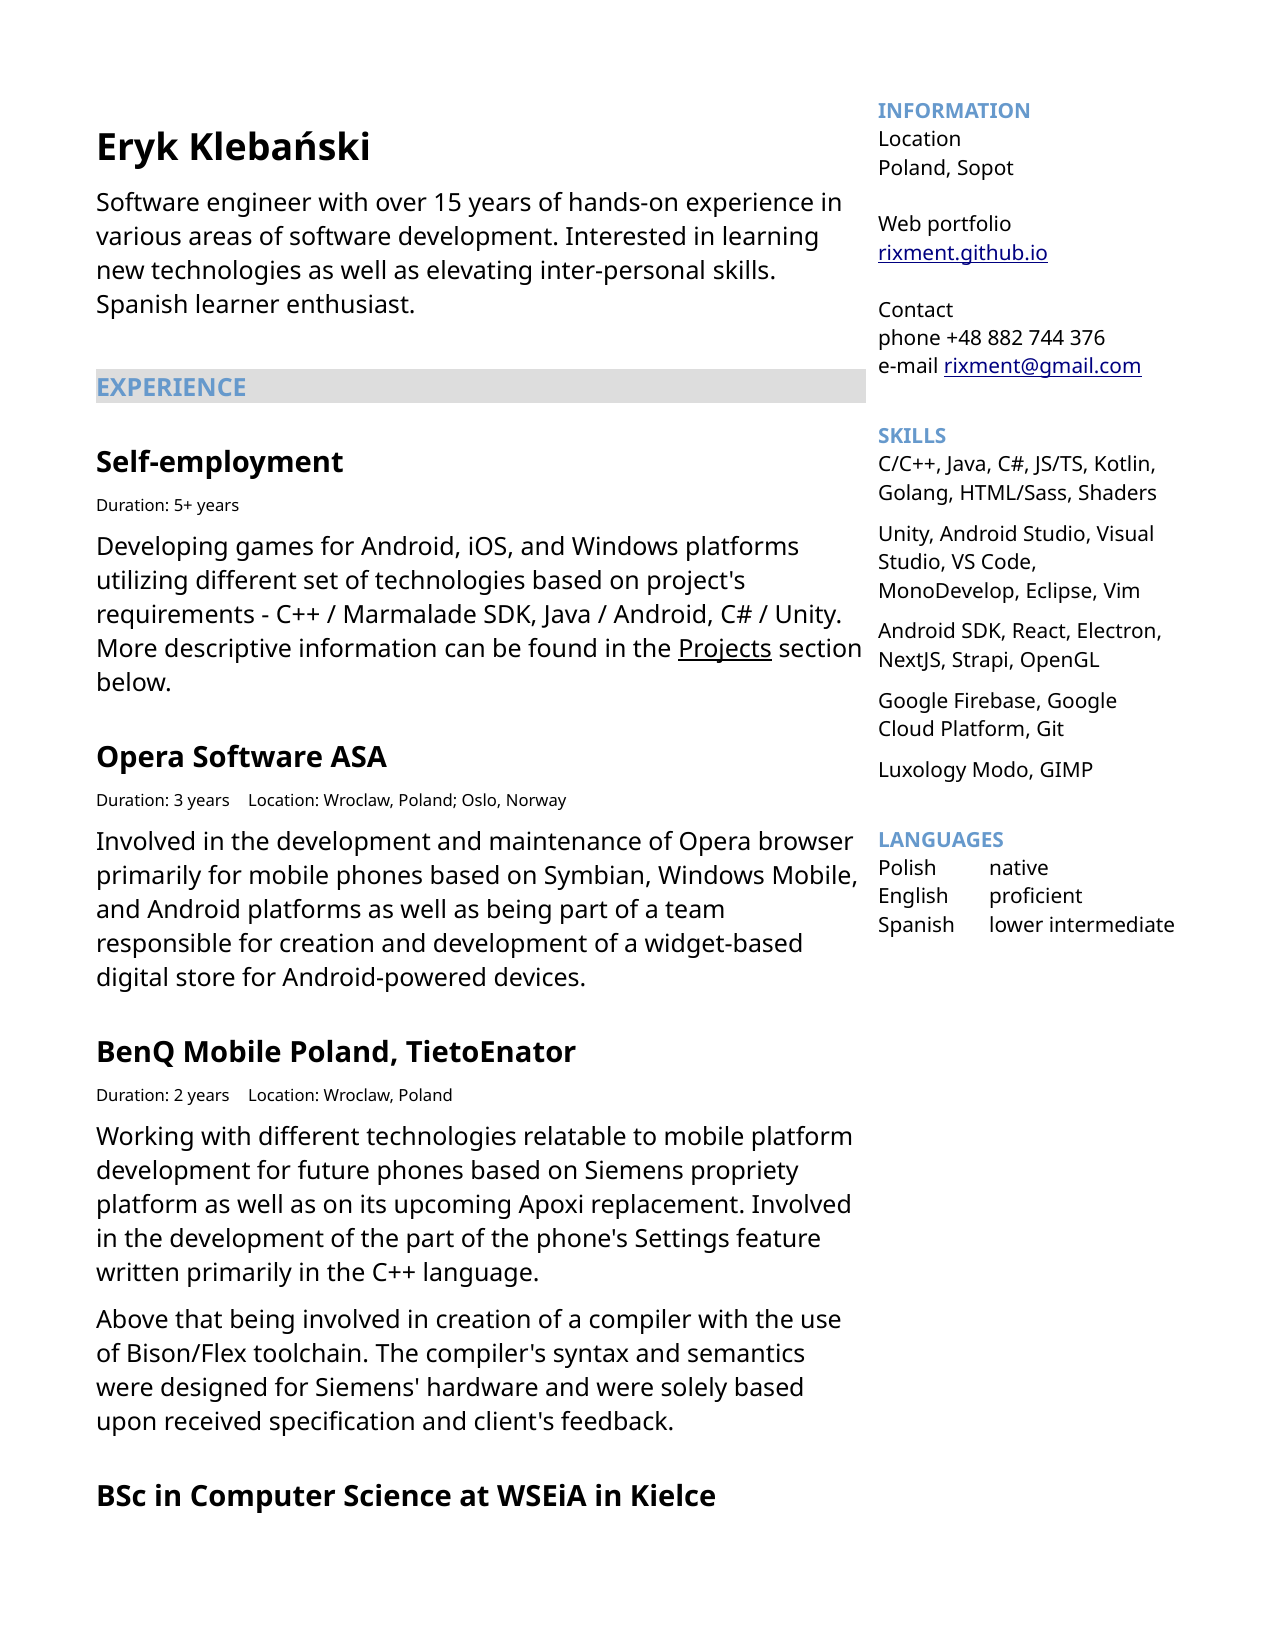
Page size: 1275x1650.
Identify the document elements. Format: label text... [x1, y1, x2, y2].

table_header Eryk Klebański Software engineer with over 15 years of hands-on experience in various areas of software development. Interested in learning new technologies as well as elevating inter-personal skills. Spanish learner enthusiast. [90, 90, 872, 339]
table_cell EXPERIENCE Self-employment Duration: 5+ years Developing games for Android, iOS, and Windows platforms utilizing different set of technologies based on project's requirements - C++ / Marmalade SDK, Java / Android, C# / Unity. More descriptive information can be found in the Projects section below. Opera Software ASA Duration: 3 years Location: Wroclaw, Poland; Oslo, Norway Involved in the development and maintenance of Opera browser primarily for mobile phones based on Symbian, Windows Mobile, and Android platforms as well as being part of a team responsible for creation and development of a widget-based digital store for Android-powered devices. BenQ Mobile Poland, TietoEnator Duration: 2 years Location: Wroclaw, Poland Working with different technologies relatable to mobile platform development for future phones based on Siemens propriety platform as well as on its upcoming Apoxi replacement. Involved in the development of the part of the phone's Settings feature written primarily in the C++ language. Above that being involved in creation of a compiler with the use of Bison/Flex toolchain. The compiler's syntax and semantics were designed for Siemens' hardware and were solely based upon received specification and client's feedback. BSc in Computer Science at WSEiA in Kielce [90, 339, 872, 1533]
table_header INFORMATION Location Poland, Sopot Web portfolio rixment.github.io Contact phone +48 882 744 376 e-mail rixment@gmail.com SKILLS C/C++, Java, C#, JS/TS, Kotlin, Golang, HTML/Sass, Shaders Unity, Android Studio, Visual Studio, VS Code, MonoDevelop, Eclipse, Vim Android SDK, React, Electron, NextJS, Strapi, OpenGL Google Firebase, Google Cloud Platform, Git Luxology Modo, GIMP LANGUAGES Polish native English proficient Spanish lower intermediate [872, 90, 1185, 1533]
